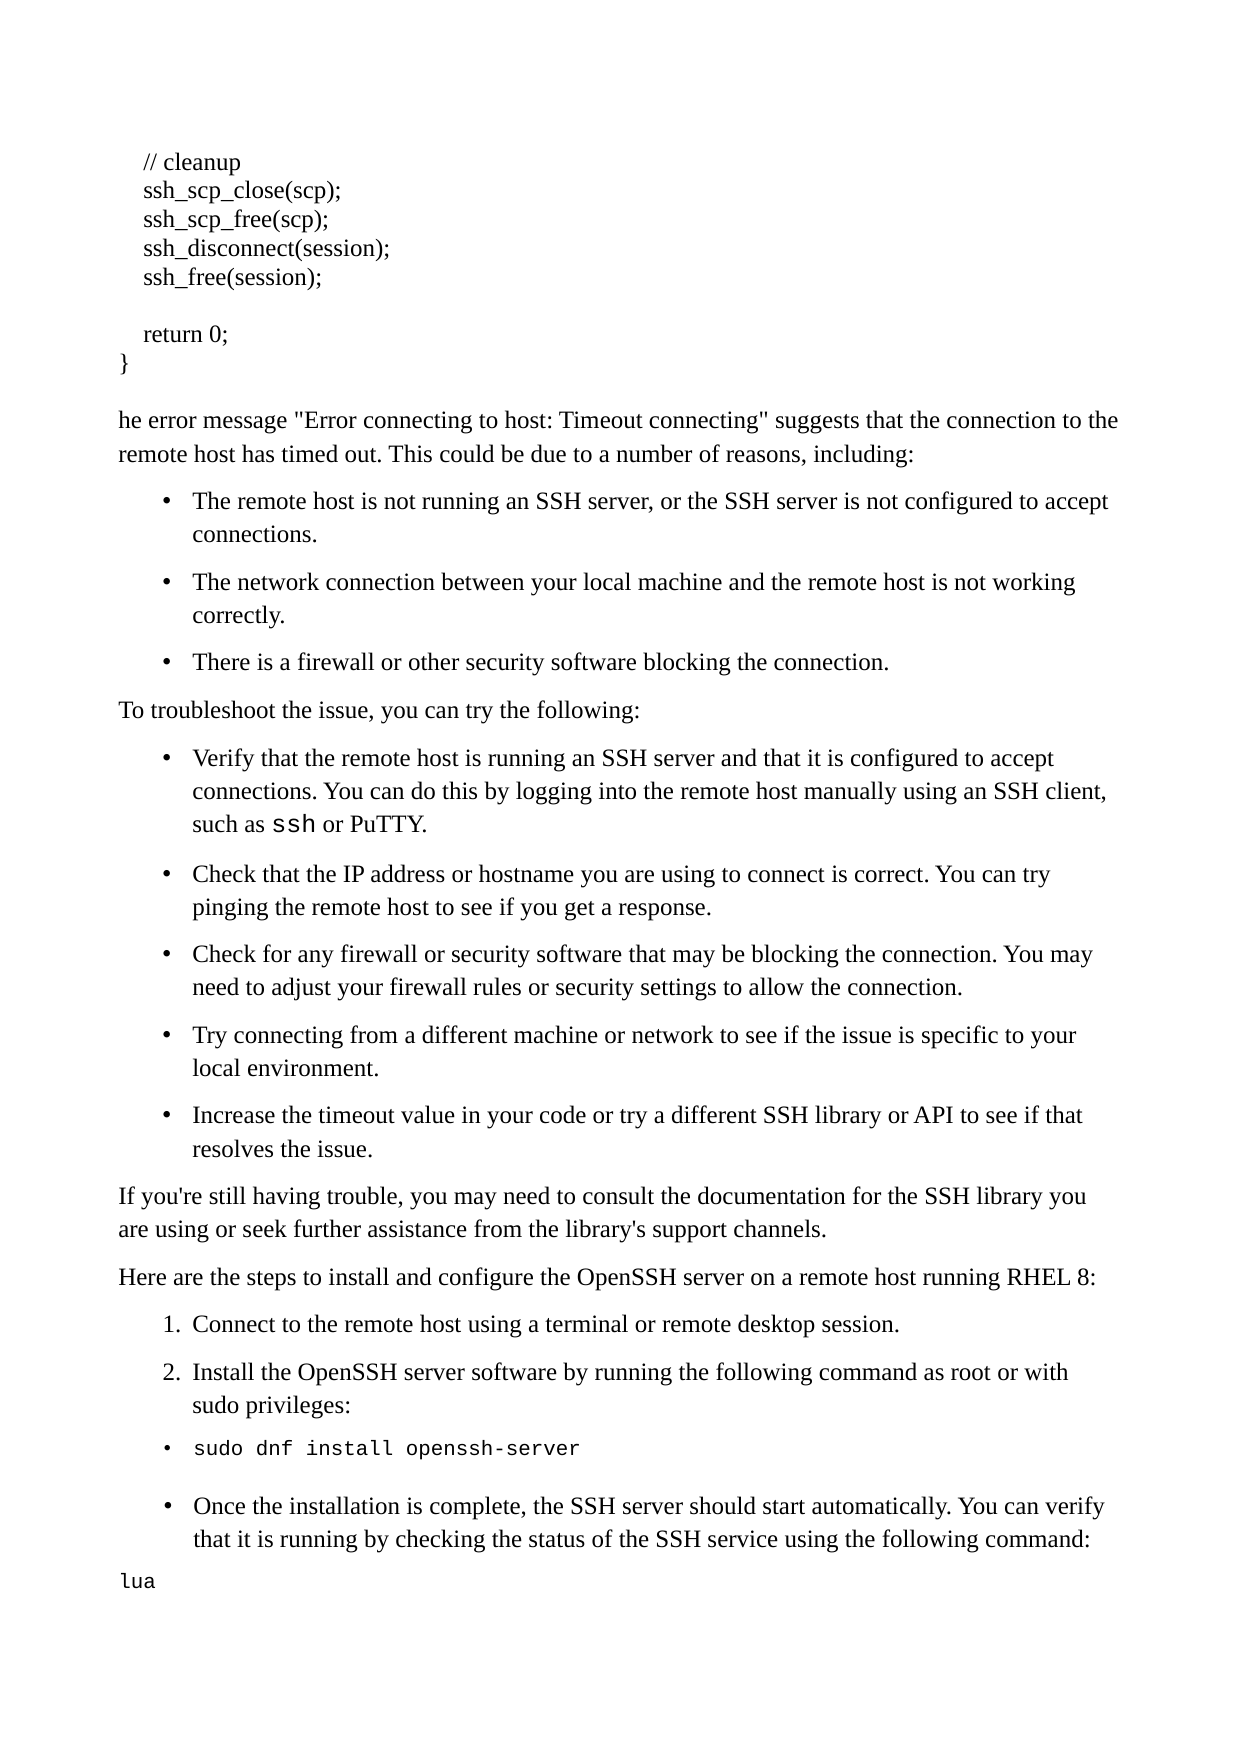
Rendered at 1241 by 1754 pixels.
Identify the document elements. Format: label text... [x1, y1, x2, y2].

list Try connecting from a different machine or network to see if the issue is specific to your local environment. [162, 1020, 1122, 1082]
list The remote host is not running an SSH server, or the SSH server is not configured to accept connections. [162, 486, 1122, 548]
text return 0; [118, 319, 1122, 348]
list sudo dnf install openssh-server [164, 1438, 1122, 1461]
text } [118, 348, 1122, 377]
list Increase the timeout value in your code or try a different SSH library or API to see if that resolves the issue. [162, 1101, 1122, 1162]
list Check that the IP address or hostname you are using to connect is correct. You can try pinging the remote host to see if you get a response. [162, 859, 1122, 921]
list There is a firewall or other security software blocking the connection. [162, 647, 1122, 676]
list Check for any firewall or security software that may be blocking the connection. You may need to adjust your firewall rules or security settings to allow the connection. [162, 939, 1122, 1001]
text he error message "Error connecting to host: Timeout connecting" suggests that the connection to the remote host has timed out. This could be due to a number of reasons, including: [118, 406, 1122, 467]
text If you're still having trouble, you may need to consult the documentation for the SSH library you are using or seek further assistance from the library's support channels. [118, 1181, 1122, 1243]
text ssh_disconnect(session); [118, 233, 1122, 262]
text ssh_scp_close(scp); [118, 176, 1122, 204]
text Here are the steps to install and configure the OpenSSH server on a remote host running RHEL 8: [118, 1262, 1122, 1291]
text lua [118, 1571, 1122, 1595]
list The network connection between your local machine and the remote host is not working correctly. [162, 567, 1122, 629]
list Once the installation is complete, the SSH server should start automatically. You can verify that it is running by checking the status of the SSH service using the following command: [164, 1491, 1122, 1553]
text ssh_free(session); [118, 262, 1122, 291]
list Connect to the remote host using a terminal or remote desktop session. [162, 1309, 1122, 1338]
text // cleanup [118, 147, 1122, 176]
list Install the OpenSSH server software by running the following command as root or with sudo privileges: [162, 1357, 1122, 1419]
list Verify that the remote host is running an SSH server and that it is configured to accept connections. You can do this by logging into the remote host manually using an SSH client, such as ssh or PuTTY. [162, 743, 1122, 839]
text ssh_scp_free(scp); [118, 204, 1122, 233]
text To troubleshoot the issue, you can try the following: [118, 695, 1122, 724]
